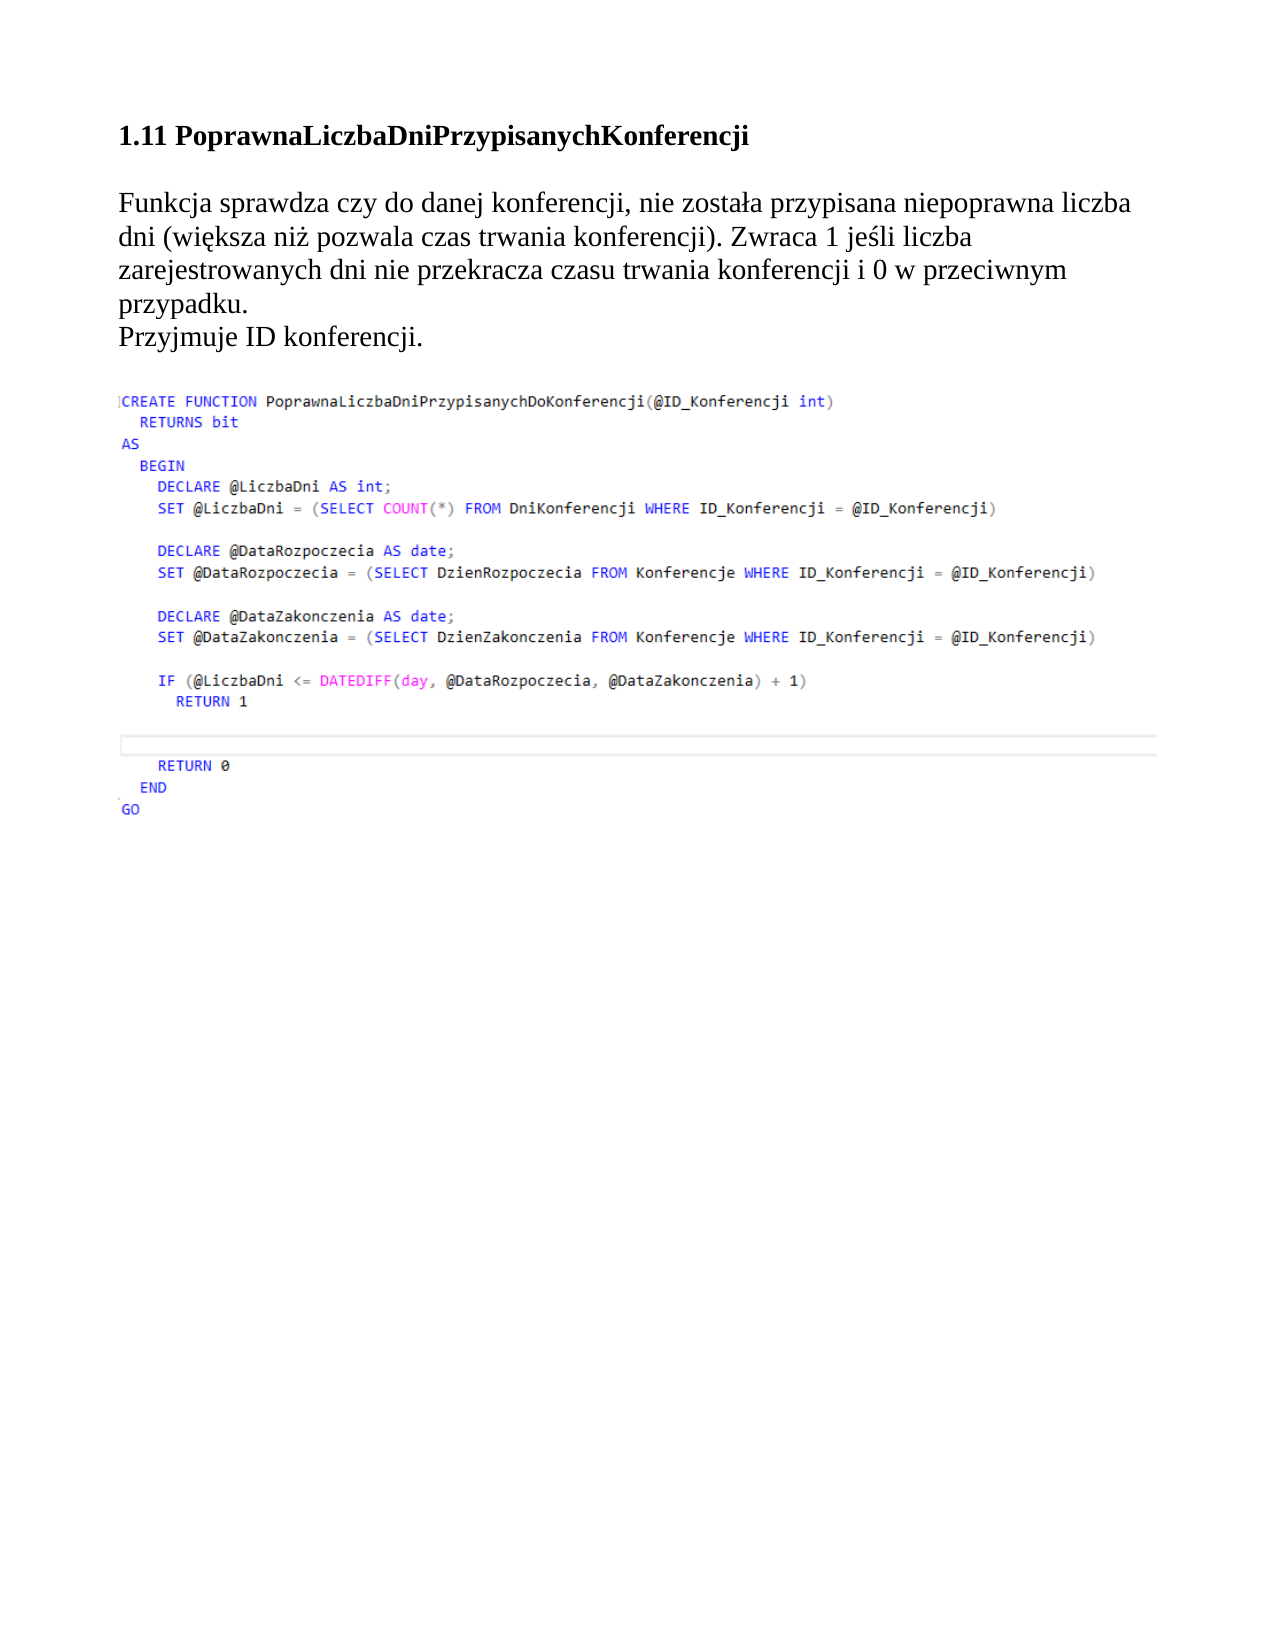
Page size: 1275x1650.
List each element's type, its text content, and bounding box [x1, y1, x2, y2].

text Przyjmuje ID konferencji. [118, 319, 1157, 353]
text 1.11 PoprawnaLiczbaDniPrzypisanychKonferencji [118, 118, 1157, 152]
text Funkcja sprawdza czy do danej konferencji, nie została przypisana niepoprawna liczba dni (większa niż pozwala czas trwania konferencji). Zwraca 1 jeśli liczba zarejestrowanych dni nie przekracza czasu trwania konferencji i 0 w przeciwnym przypadku. [118, 185, 1157, 319]
picture [118, 386, 1157, 818]
